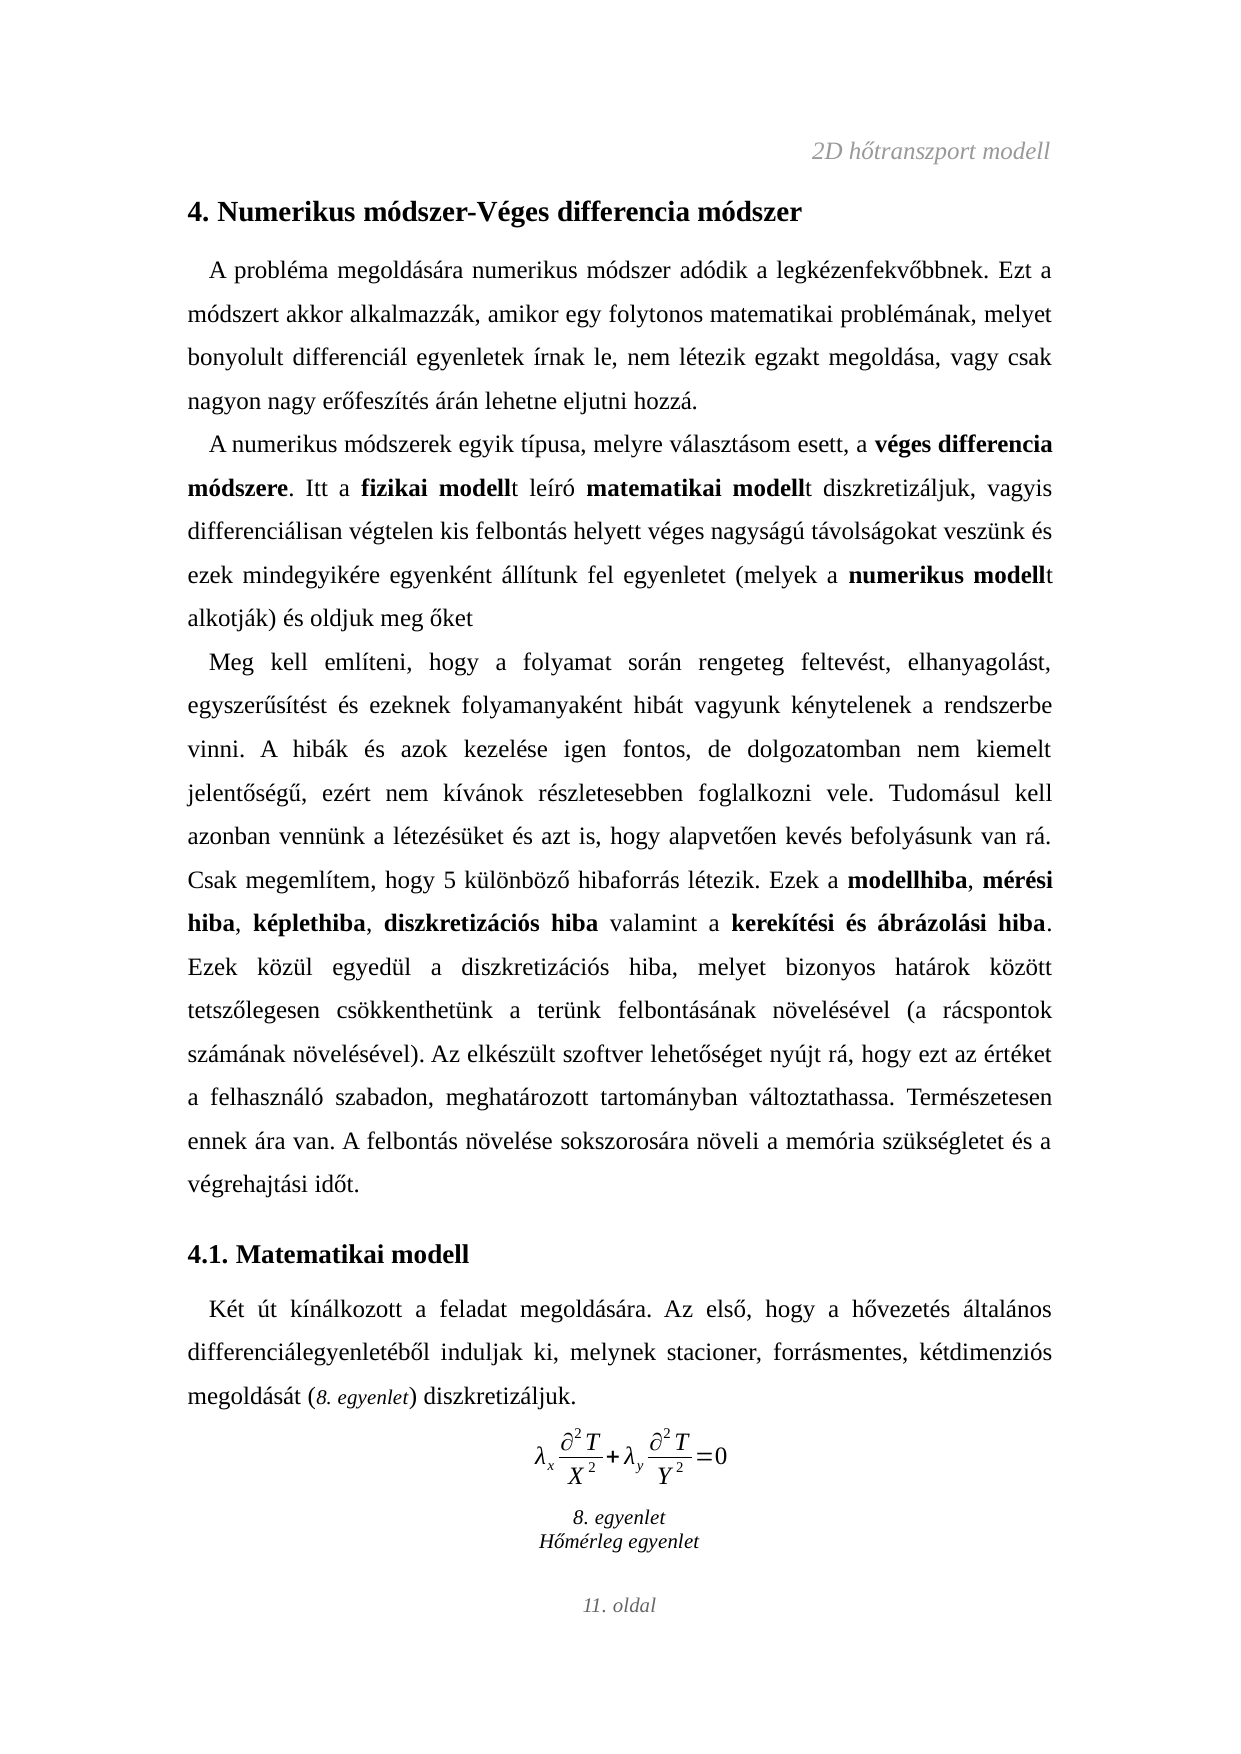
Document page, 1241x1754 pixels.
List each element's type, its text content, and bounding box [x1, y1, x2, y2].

text Meg kell említeni, hogy a folyamat során rengeteg feltevést, elhanyagolást, egyszerűsítést és ezeknek folyamanyaként hibát vagyunk kénytelenek a rendszerbe vinni. A hibák és azok kezelése igen fontos, de dolgozatomban nem kiemelt jelentőségű, ezért nem kívánok részletesebben foglalkozni vele. Tudomásul kell azonban vennünk a létezésüket és azt is, hogy alapvetően kevés befolyásunk van rá. Csak megemlítem, hogy 5 különböző hibaforrás létezik. Ezek a modellhiba, mérési hiba, képlethiba, diszkretizációs hiba valamint a kerekítési és ábrázolási hiba. Ezek közül egyedül a diszkretizációs hiba, melyet bizonyos határok között tetszőlegesen csökkenthetünk a terünk felbontásának növelésével (a rácspontok számának növelésével). Az elkészült szoftver lehetőséget nyújt rá, hogy ezt az értéket a felhasználó szabadon, meghatározott tartományban változtathassa. Természetesen ennek ára van. A felbontás növelése sokszorosára növeli a memória szükségletet és a végrehajtási időt. [187, 647, 1053, 1198]
text A numerikus módszerek egyik típusa, melyre választásom esett, a véges differencia módszere. Itt a fizikai modellt leíró matematikai modellt diszkretizáljuk, vagyis differenciálisan végtelen kis felbontás helyett véges nagyságú távolságokat veszünk és ezek mindegyikére egyenként állítunk fel egyenletet (melyek a numerikus modellt alkotják) és oldjuk meg őket [187, 429, 1053, 632]
text Hőmérleg egyenlet [187, 1529, 1053, 1553]
text Két út kínálkozott a feladat megoldására. Az első, hogy a hővezetés általános differenciálegyenletéből induljak ki, melynek stacioner, forrásmentes, kétdimenziós megoldását (8. egyenlet) diszkretizáljuk. [187, 1293, 1053, 1409]
text A probléma megoldására numerikus módszer adódik a legkézenfekvőbbnek. Ezt a módszert akkor alkalmazzák, amikor egy folytonos matematikai problémának, melyet bonyolult differenciál egyenletek írnak le, nem létezik egzakt megoldása, vagy csak nagyon nagy erőfeszítés árán lehetne eljutni hozzá. [187, 255, 1053, 415]
text 8. egyenlet [187, 1505, 1053, 1529]
subtitle Numerikus módszer-Véges differencia módszer [187, 194, 1053, 228]
subtitle Matematikai modell [187, 1238, 1053, 1269]
